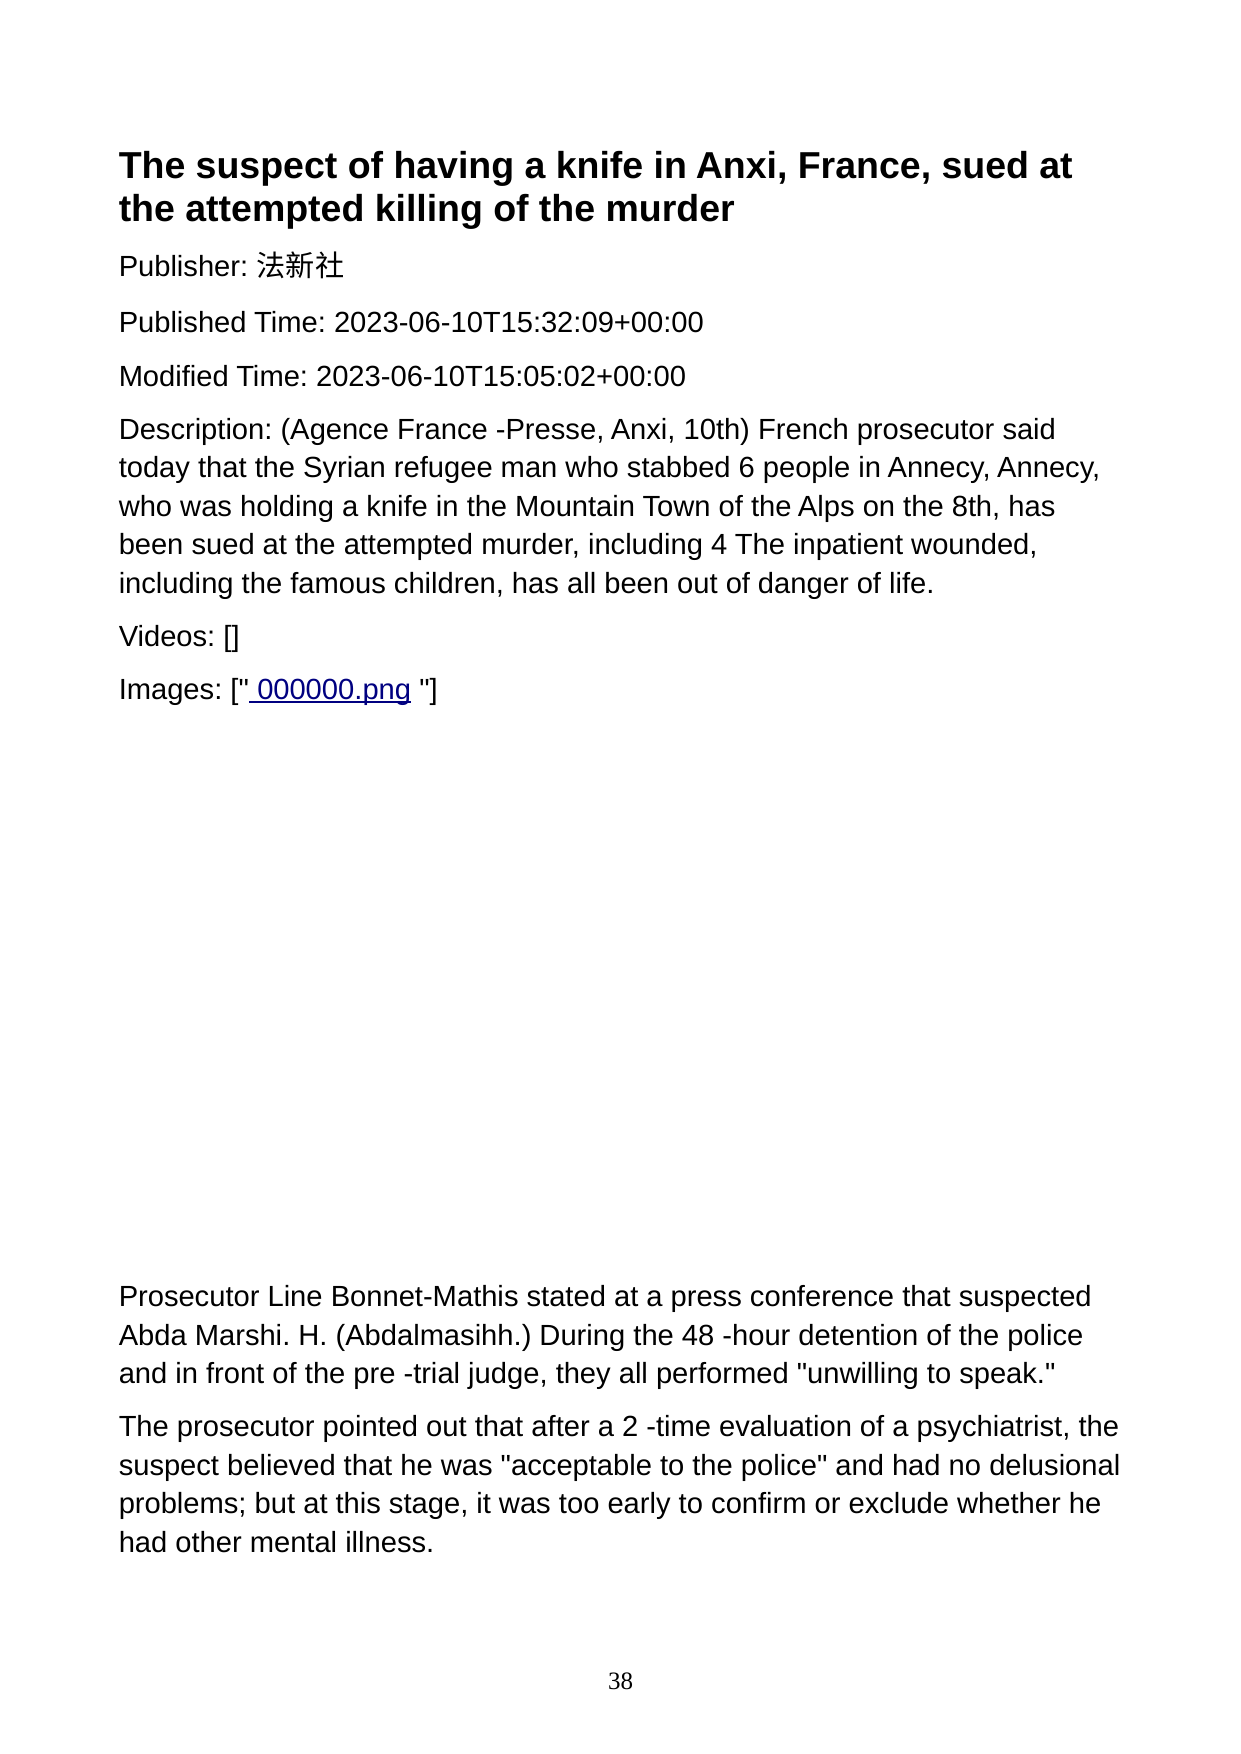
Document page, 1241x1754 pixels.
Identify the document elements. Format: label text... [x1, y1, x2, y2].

text Publisher: 法新社 [118, 242, 1122, 284]
text Prosecutor Line Bonnet-Mathis stated at a press conference that suspected Abda Marshi. H. (Abdalmasihh.) During the 48 -hour detention of the police and in front of the pre -trial judge, they all performed "unwilling to speak." [118, 725, 1122, 1390]
text The prosecutor pointed out that after a 2 -time evaluation of a psychiatrist, the suspect believed that he was "acceptable to the police" and had no delusional problems; but at this stage, it was too early to confirm or exclude whether he had other mental illness. [118, 1409, 1122, 1558]
text Images: [" 000000.png "] [118, 672, 1122, 706]
text Published Time: 2023-06-10T15:32:09+00:00 [118, 305, 1122, 339]
text Description: (Agence France -Presse, Anxi, 10th) French prosecutor said today that the Syrian refugee man who stabbed 6 people in Annecy, Annecy, who was holding a knife in the Mountain Town of the Alps on the 8th, has been sued at the attempted murder, including 4 The inpatient wounded, including the famous children, has all been out of danger of life. [118, 412, 1122, 599]
subtitle The suspect of having a knife in Anxi, France, sued at the attempted killing of the murder [118, 143, 1122, 230]
text Modified Time: 2023-06-10T15:05:02+00:00 [118, 358, 1122, 392]
text Videos: [] [118, 619, 1122, 652]
